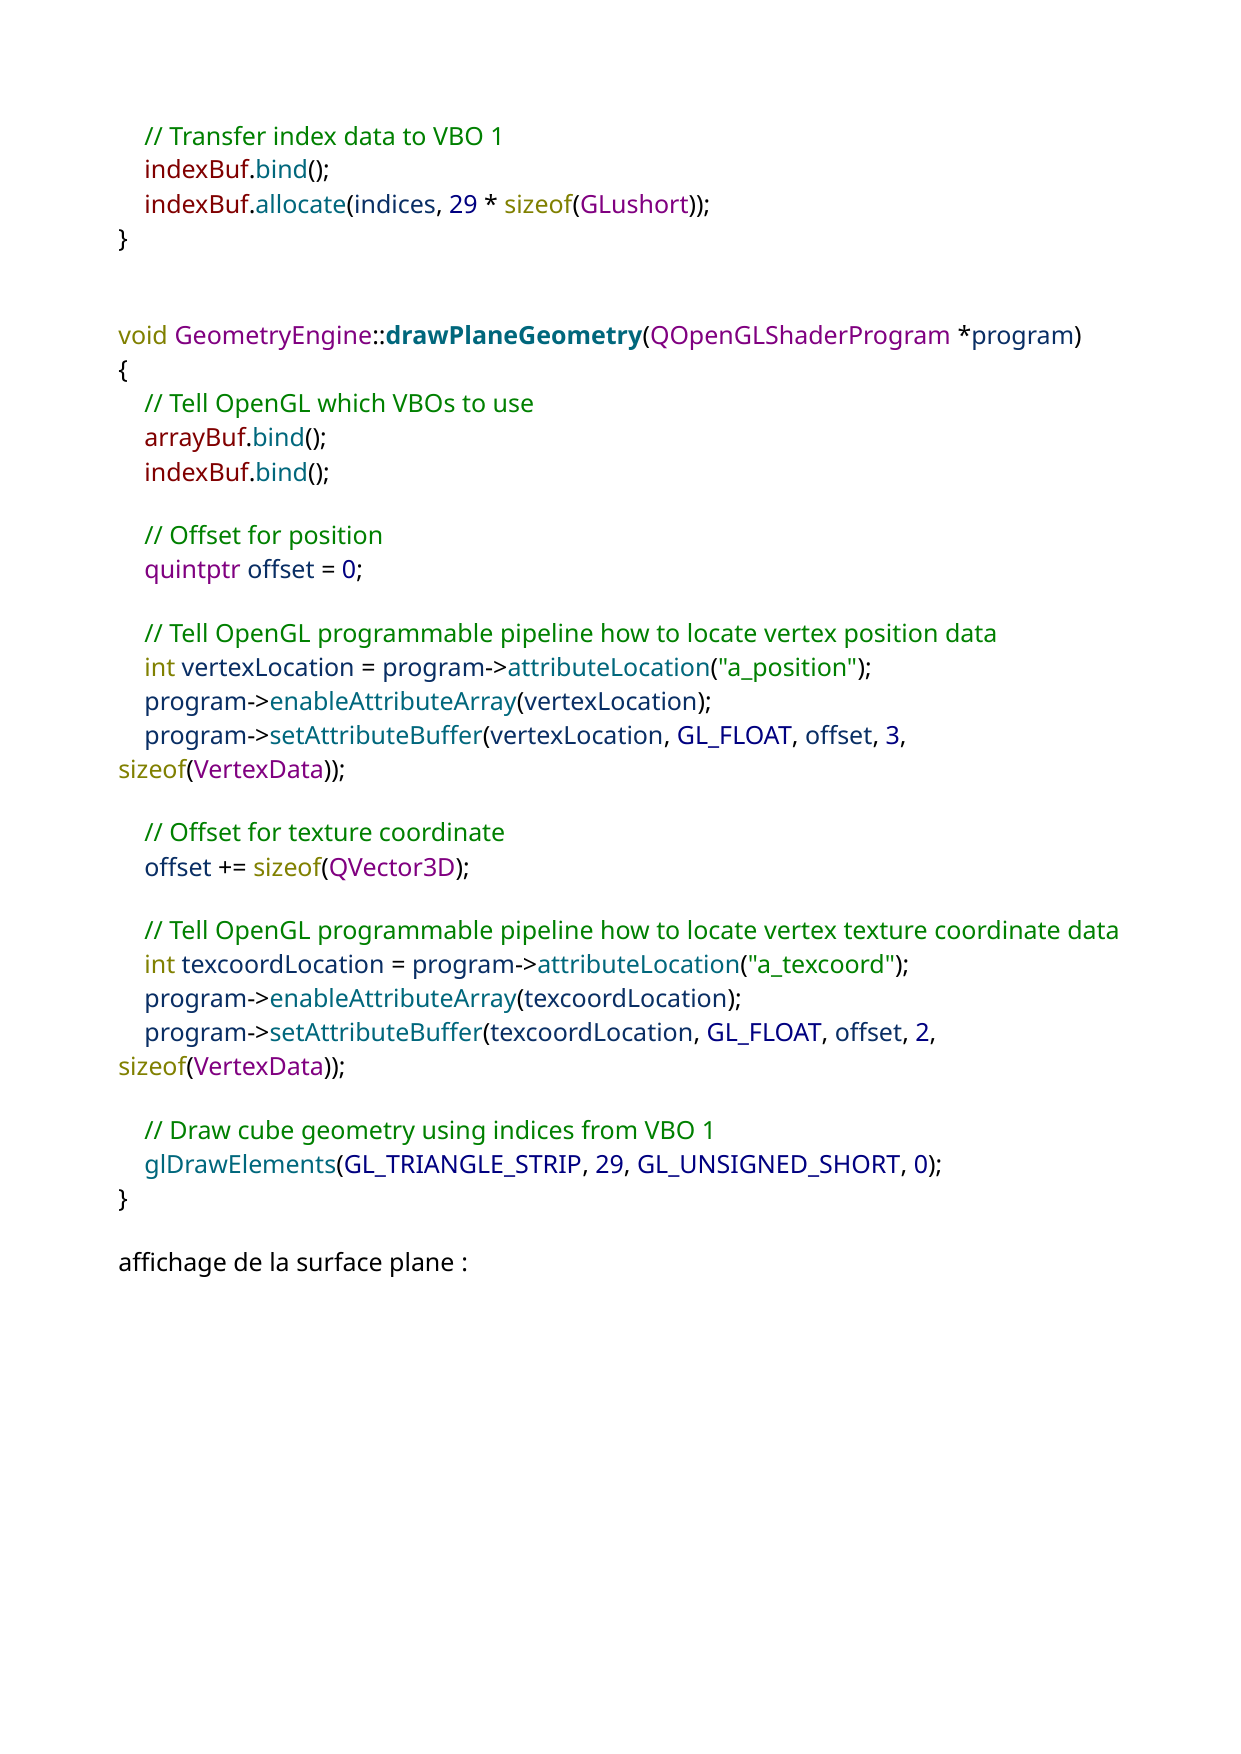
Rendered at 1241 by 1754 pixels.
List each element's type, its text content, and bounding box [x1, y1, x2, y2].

text { [118, 352, 1122, 386]
text // Offset for texture coordinate [118, 815, 1122, 849]
text offset += sizeof(QVector3D); [118, 849, 1122, 883]
text void GeometryEngine::drawPlaneGeometry(QOpenGLShaderProgram *program) [118, 318, 1122, 352]
text } [118, 220, 1122, 254]
text // Offset for position [118, 518, 1122, 552]
text int texcoordLocation = program->attributeLocation("a_texcoord"); [118, 947, 1122, 981]
text indexBuf.allocate(indices, 29 * sizeof(GLushort)); [118, 186, 1122, 220]
text // Tell OpenGL programmable pipeline how to locate vertex position data [118, 615, 1122, 649]
text glDrawElements(GL_TRIANGLE_STRIP, 29, GL_UNSIGNED_SHORT, 0); [118, 1147, 1122, 1181]
text } [118, 1181, 1122, 1215]
text // Tell OpenGL programmable pipeline how to locate vertex texture coordinate data [118, 913, 1122, 947]
text program->enableAttributeArray(texcoordLocation); [118, 981, 1122, 1015]
text indexBuf.bind(); [118, 454, 1122, 488]
text affichage de la surface plane : [118, 1244, 1122, 1278]
text quintptr offset = 0; [118, 552, 1122, 586]
text int vertexLocation = program->attributeLocation("a_position"); [118, 649, 1122, 683]
text // Tell OpenGL which VBOs to use [118, 386, 1122, 420]
text indexBuf.bind(); [118, 152, 1122, 186]
text arrayBuf.bind(); [118, 420, 1122, 454]
text // Transfer index data to VBO 1 [118, 118, 1122, 152]
text program->setAttributeBuffer(vertexLocation, GL_FLOAT, offset, 3, sizeof(VertexData)); [118, 717, 1122, 786]
text program->enableAttributeArray(vertexLocation); [118, 683, 1122, 717]
text // Draw cube geometry using indices from VBO 1 [118, 1112, 1122, 1147]
text program->setAttributeBuffer(texcoordLocation, GL_FLOAT, offset, 2, sizeof(VertexData)); [118, 1015, 1122, 1083]
